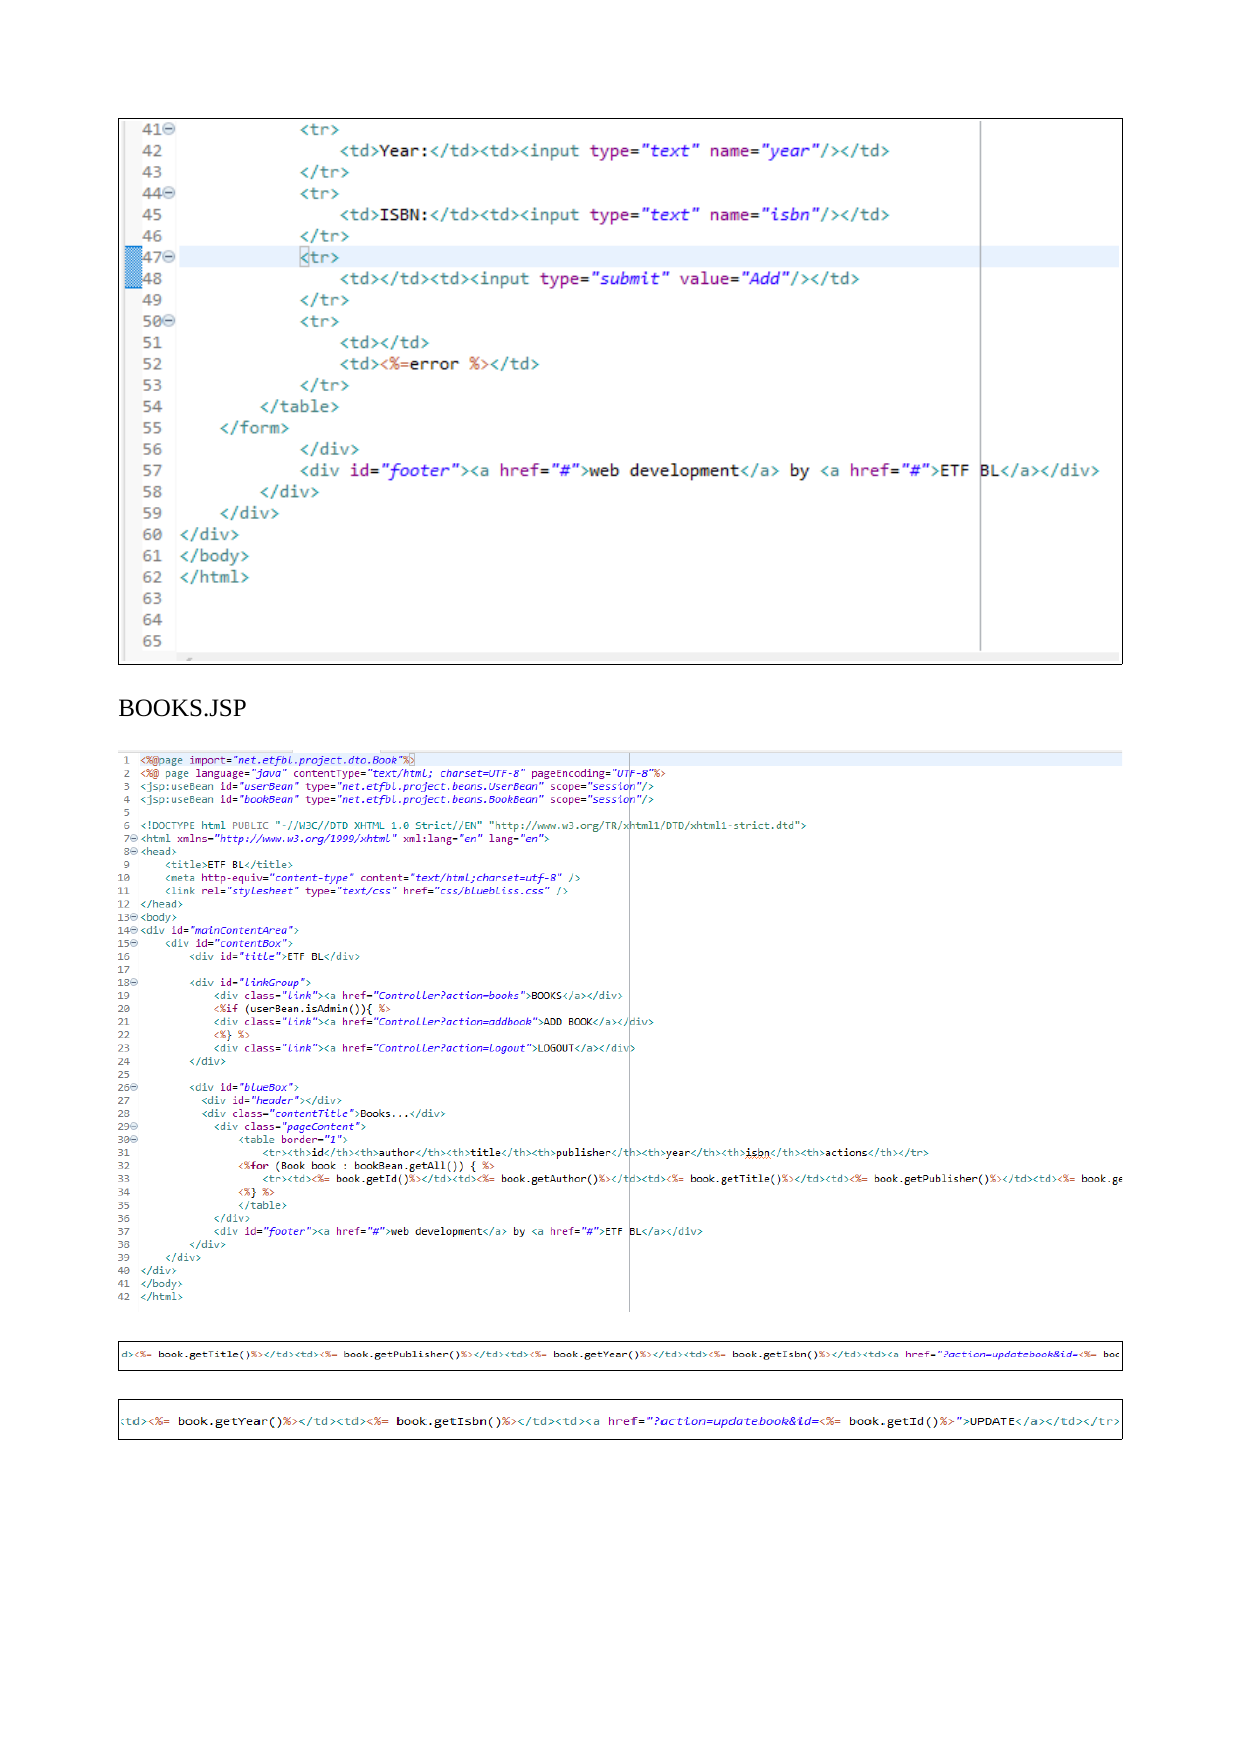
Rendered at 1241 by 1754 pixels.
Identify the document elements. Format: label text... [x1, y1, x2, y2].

text BOOKS.JSP [118, 693, 1122, 721]
picture [121, 121, 1119, 661]
picture [118, 750, 1123, 1312]
picture [121, 1343, 1119, 1368]
picture [121, 1402, 1119, 1437]
